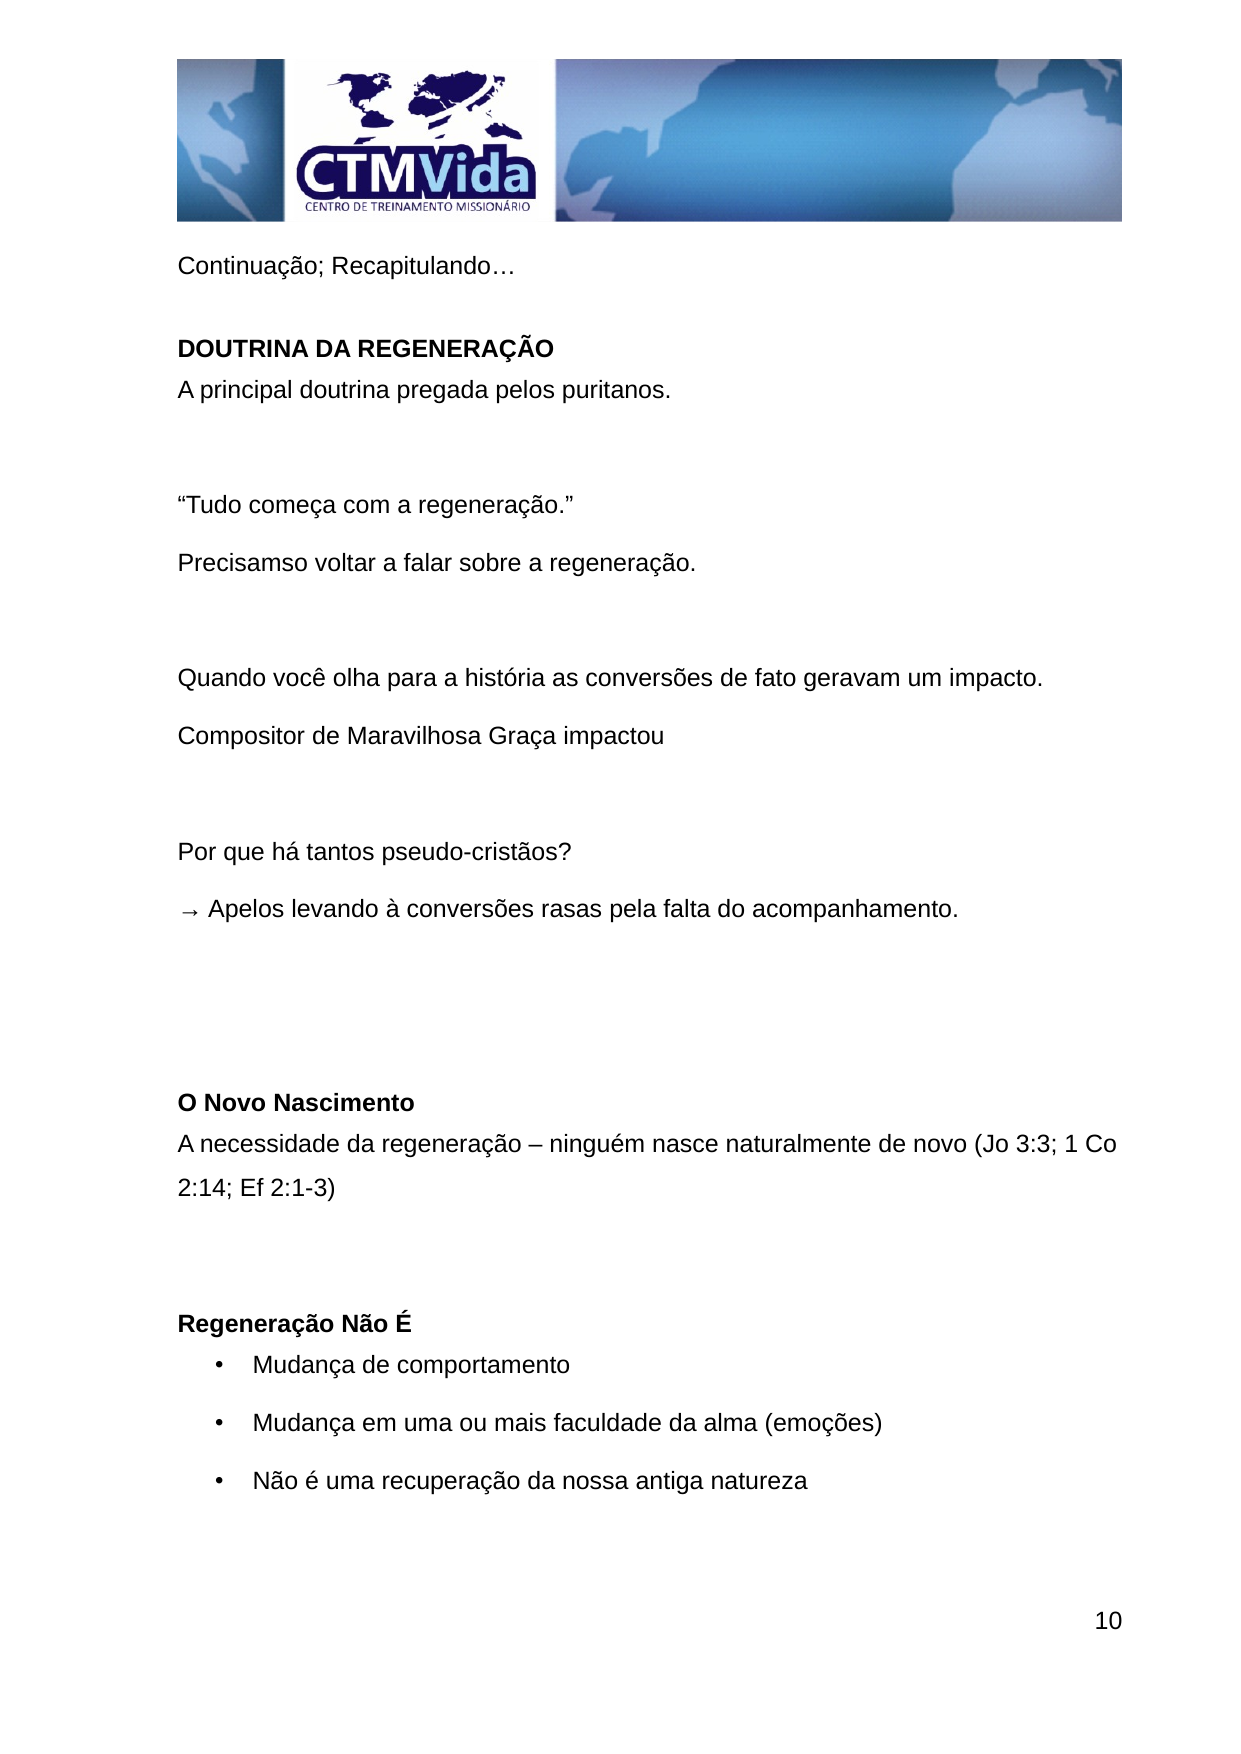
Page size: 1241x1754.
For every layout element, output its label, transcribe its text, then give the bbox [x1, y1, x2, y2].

text Precisamso voltar a falar sobre a regeneração. [177, 548, 1122, 577]
text Por que há tantos pseudo-cristãos? [177, 837, 1122, 865]
list Mudança de comportamento [215, 1350, 1122, 1379]
text “Tudo começa com a regeneração.” [177, 490, 1122, 519]
subtitle O novo nascimento [177, 1088, 1122, 1117]
text A principal doutrina pregada pelos puritanos. [177, 375, 1122, 404]
list Não é uma recuperação da nossa antiga natureza [215, 1466, 1122, 1494]
subtitle Doutrina da regeneração [177, 334, 1122, 362]
text Quando você olha para a história as conversões de fato geravam um impacto. [177, 663, 1122, 692]
subtitle Regeneração não é [177, 1309, 1122, 1338]
text → Apelos levando à conversões rasas pela falta do acompanhamento. [177, 894, 1122, 923]
list Mudança em uma ou mais faculdade da alma (emoções) [215, 1408, 1122, 1437]
text Continuação; Recapitulando… [177, 251, 1122, 280]
picture [177, 59, 1122, 222]
text A necessidade da regeneração – ninguém nasce naturalmente de novo (Jo 3:3; 1 Co 2:14; Ef 2:1-3) [177, 1129, 1122, 1201]
text Compositor de Maravilhosa Graça impactou [177, 721, 1122, 750]
